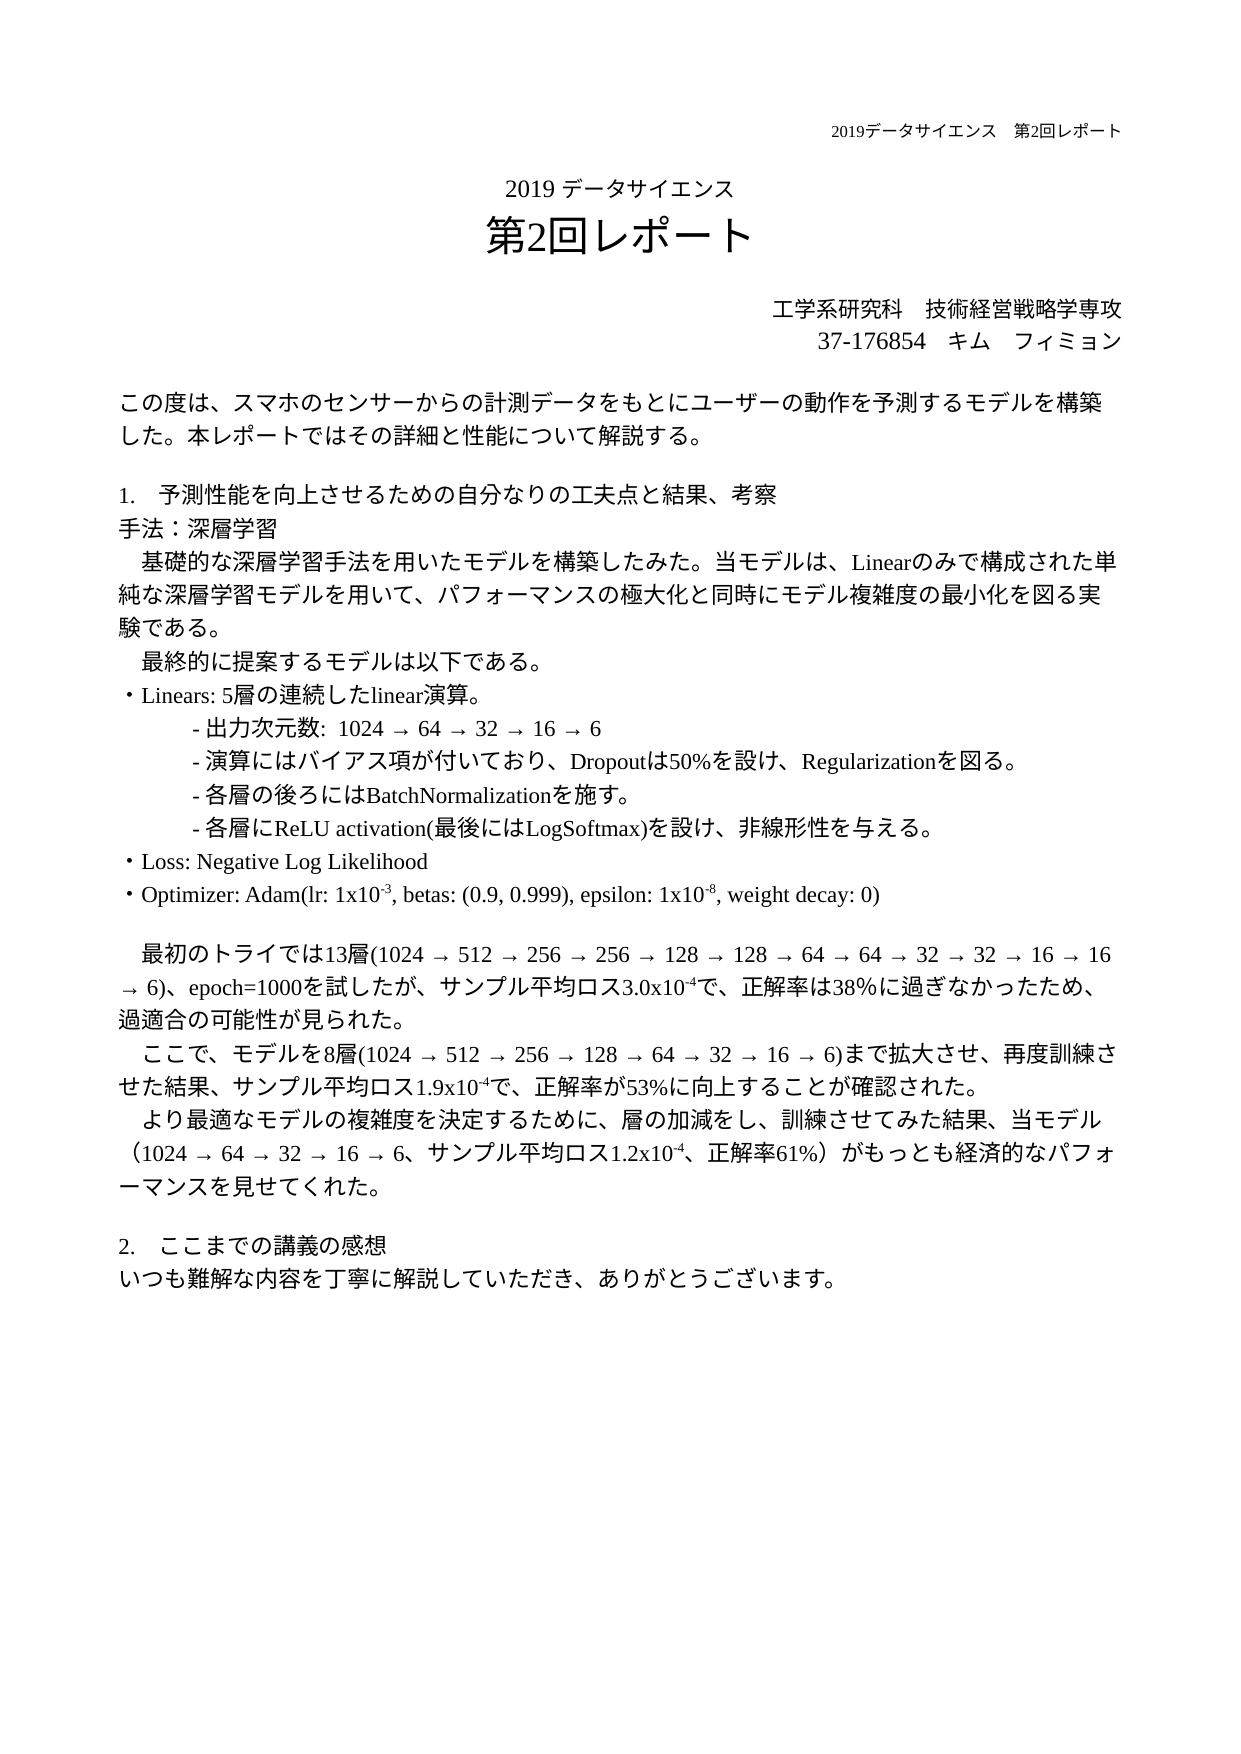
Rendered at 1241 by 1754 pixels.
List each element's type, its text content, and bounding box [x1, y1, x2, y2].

text ・Loss: Negative Log Likelihood [118, 843, 1122, 876]
text 手法：深層学習 [118, 511, 1122, 544]
text - 各層にReLU activation(最後にはLogSoftmax)を設け、非線形性を与える。 [192, 810, 1122, 843]
text いつも難解な内容を丁寧に解説していただき、ありがとうございます。 [118, 1261, 1122, 1294]
text 1. 予測性能を向上させるための自分なりの工夫点と結果、考察 [118, 477, 1122, 511]
text ・Linears: 5層の連続したlinear演算。 [118, 677, 1122, 710]
text ・Optimizer: Adam(lr: 1x10-3, betas: (0.9, 0.999), epsilon: 1x10-8, weight decay: 0) [118, 876, 1122, 909]
text 37-176854 キム フィミョン [118, 324, 1122, 356]
text - 演算にはバイアス項が付いており、Dropoutは50%を設け、Regularizationを図る。 [192, 743, 1122, 776]
text 基礎的な深層学習手法を用いたモデルを構築したみた。当モデルは、Linearのみで構成された単純な深層学習モデルを用いて、パフォーマンスの極大化と同時にモデル複雑度の最小化を図る実験である。 [118, 544, 1122, 643]
text 2019 データサイエンス [118, 172, 1122, 203]
text ここで、モデルを8層(1024 → 512 → 256 → 128 → 64 → 32 → 16 → 6)まで拡大させ、再度訓練させた結果、サンプル平均ロス1.9x10-4で、正解率が53%に向上することが確認された。 [118, 1035, 1122, 1102]
text 最終的に提案するモデルは以下である。 [118, 643, 1122, 677]
text 最初のトライでは13層(1024 → 512 → 256 → 256 → 128 → 128 → 64 → 64 → 32 → 32 → 16 → 16 → 6)、epoch=1000を試したが、サンプル平均ロス3.0x10-4で、正解率は38％に過ぎなかったため、過適合の可能性が見られた。 [118, 936, 1122, 1035]
text この度は、スマホのセンサーからの計測データをもとにユーザーの動作を予測するモデルを構築した。本レポートではその詳細と性能について解説する。 [118, 384, 1122, 451]
text - 出力次元数: 1024 → 64 → 32 → 16 → 6 [192, 710, 1122, 743]
text 2. ここまでの講義の感想 [118, 1228, 1122, 1261]
text 工学系研究科 技術経営戦略学専攻 [118, 292, 1122, 324]
text - 各層の後ろにはBatchNormalizationを施す。 [192, 776, 1122, 810]
text 第2回レポート [118, 203, 1122, 264]
text より最適なモデルの複雑度を決定するために、層の加減をし、訓練させてみた結果、当モデル（1024 → 64 → 32 → 16 → 6、サンプル平均ロス1.2x10-4、正解率61%）がもっとも経済的なパフォーマンスを見せてくれた。 [118, 1102, 1122, 1202]
